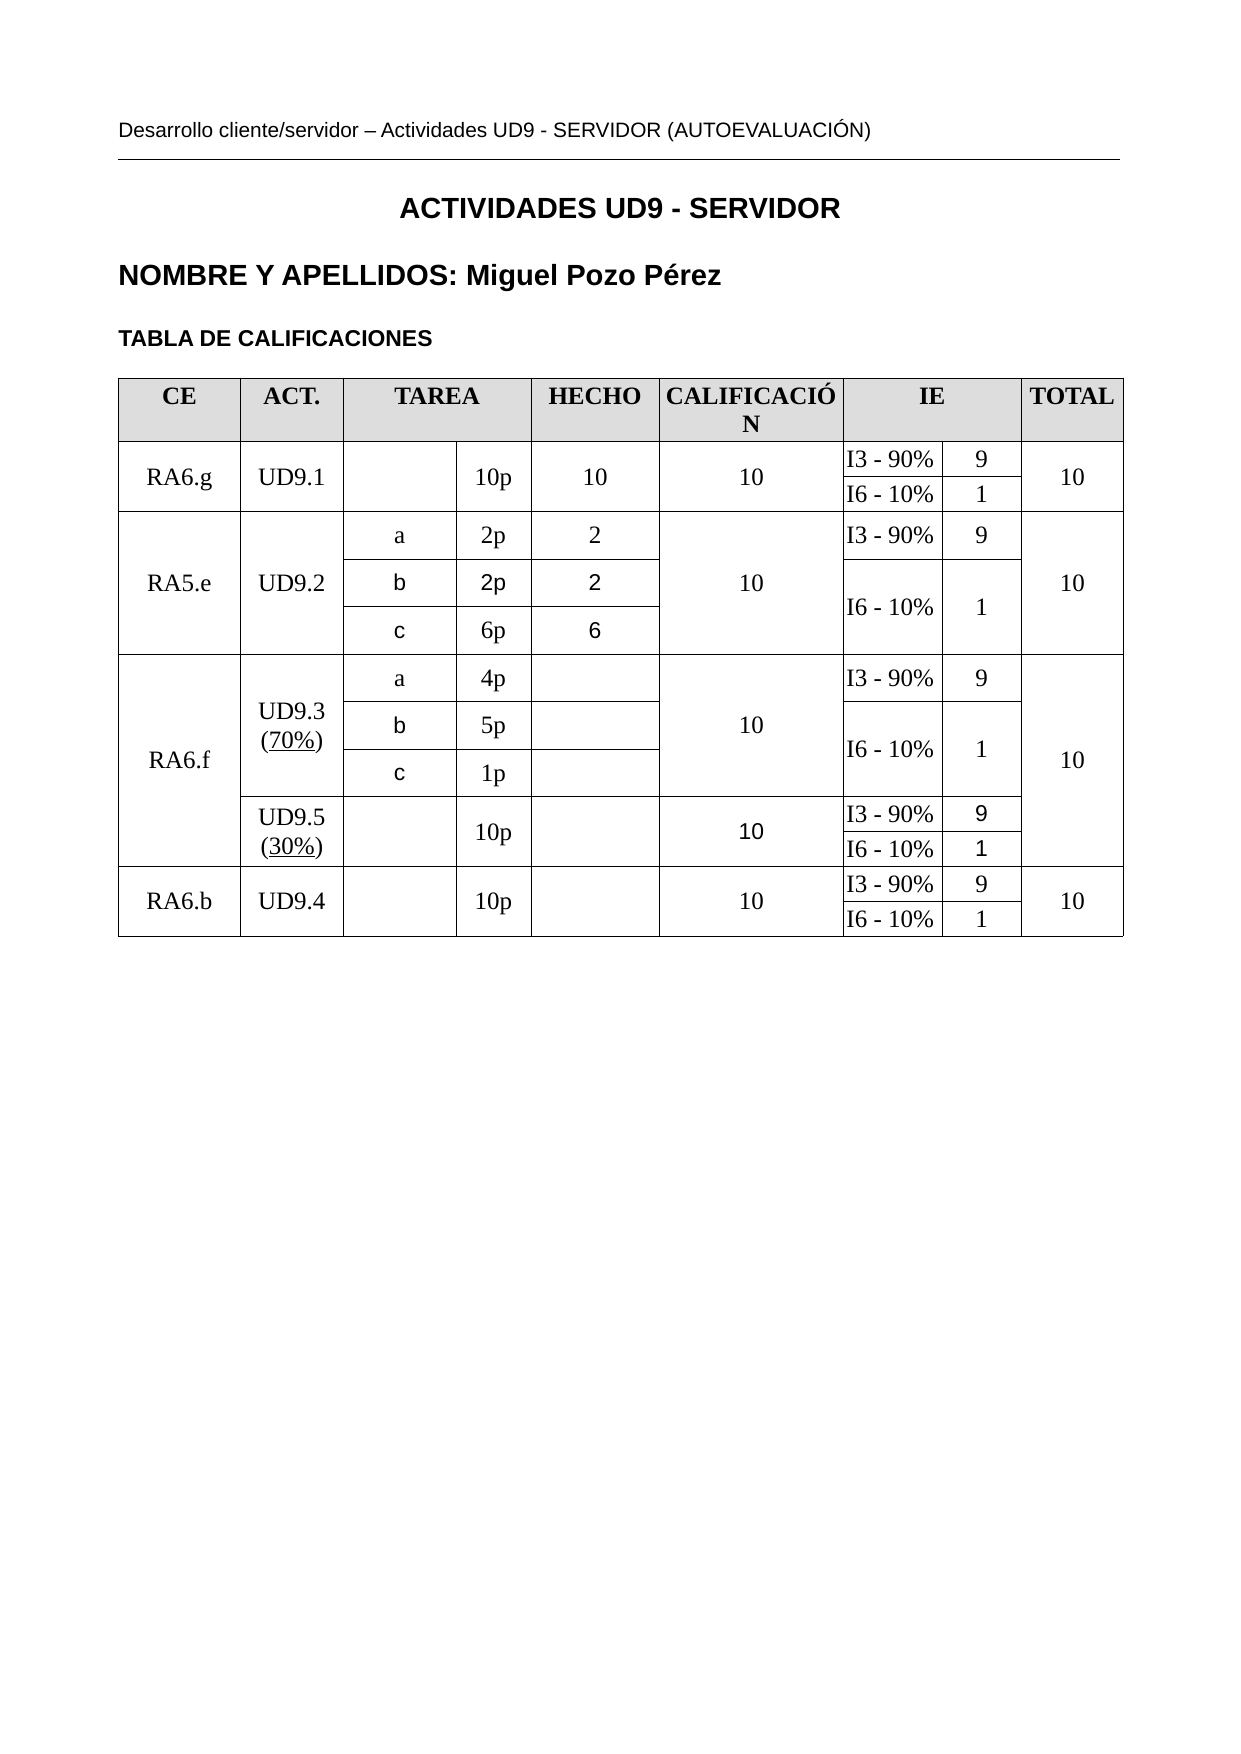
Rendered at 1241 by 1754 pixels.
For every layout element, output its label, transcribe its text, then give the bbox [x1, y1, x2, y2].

table_cell RA6.f [119, 655, 240, 866]
table_cell [532, 750, 659, 796]
table_header IE [844, 379, 1021, 441]
table_cell 6 [532, 607, 659, 653]
table_cell I3 - 90% [844, 512, 942, 558]
table_cell 10 [1022, 512, 1123, 653]
table_cell 10 [660, 512, 843, 653]
table_cell 5p [457, 702, 531, 748]
table_cell b [344, 560, 456, 606]
table_cell 10p [457, 442, 531, 511]
table_cell 1 [943, 477, 1021, 511]
table_cell 10 [660, 442, 843, 511]
table_cell [344, 797, 456, 866]
table_cell b [344, 702, 456, 748]
table_cell [344, 442, 456, 511]
table_cell I3 - 90% [844, 797, 942, 831]
table_cell c [344, 750, 456, 796]
table_header CE [119, 379, 240, 441]
table_cell 9 [943, 797, 1021, 831]
table_cell [532, 702, 659, 748]
table_cell I3 - 90% [844, 867, 942, 901]
table_cell 10 [1022, 867, 1123, 936]
table_cell I6 - 10% [844, 477, 942, 511]
table_cell 4p [457, 655, 531, 701]
table_cell [532, 797, 659, 866]
table_cell 10 [1022, 655, 1123, 866]
table_cell RA6.g [119, 442, 240, 511]
table_cell UD9.4 [241, 867, 343, 936]
table_cell I6 - 10% [844, 560, 942, 653]
table_cell 6p [457, 607, 531, 653]
table_cell 10p [457, 797, 531, 866]
table_cell 1 [943, 560, 1021, 653]
table_cell 9 [943, 442, 1021, 476]
table_cell 2p [457, 512, 531, 558]
table_cell 10 [660, 655, 843, 796]
table_cell 2p [457, 560, 531, 606]
table_cell c [344, 607, 456, 653]
table_cell 10 [1022, 442, 1123, 511]
text TABLA DE CALIFICACIONES [118, 325, 1122, 351]
table_cell I6 - 10% [844, 902, 942, 936]
table_cell I6 - 10% [844, 702, 942, 796]
table_cell I3 - 90% [844, 442, 942, 476]
table_cell 1 [943, 832, 1021, 866]
table_cell 2 [532, 560, 659, 606]
table_cell 10 [660, 867, 843, 936]
table_cell RA6.b [119, 867, 240, 936]
table_cell UD9.1 [241, 442, 343, 511]
table_cell 1p [457, 750, 531, 796]
table_cell 9 [943, 867, 1021, 901]
table_cell RA5.e [119, 512, 240, 653]
table_cell I3 - 90% [844, 655, 942, 701]
table_cell a [344, 512, 456, 558]
table_cell 2 [532, 512, 659, 558]
table_cell UD9.2 [241, 512, 343, 653]
table_cell [532, 867, 659, 936]
table_cell I6 - 10% [844, 832, 942, 866]
table_header ACT. [241, 379, 343, 441]
table_cell 10 [660, 797, 843, 866]
table_cell a [344, 655, 456, 701]
table_cell UD9.3 (70%) [241, 655, 343, 796]
subtitle ACTIVIDADES UD9 - SERVIDOR [118, 191, 1122, 224]
table_header TOTAL [1022, 379, 1123, 441]
text NOMBRE Y APELLIDOS: Miguel Pozo Pérez [118, 258, 1122, 291]
table_header HECHO [532, 379, 659, 441]
table_cell 10p [457, 867, 531, 936]
table_header TAREA [344, 379, 531, 441]
table_cell [532, 655, 659, 701]
table_cell 1 [943, 902, 1021, 936]
table_cell 1 [943, 702, 1021, 796]
table_cell UD9.5 (30%) [241, 797, 343, 866]
table_cell [344, 867, 456, 936]
table_cell 9 [943, 512, 1021, 558]
table_cell 9 [943, 655, 1021, 701]
table_cell 10 [532, 442, 659, 511]
table_header CALIFICACIÓN [660, 379, 843, 441]
